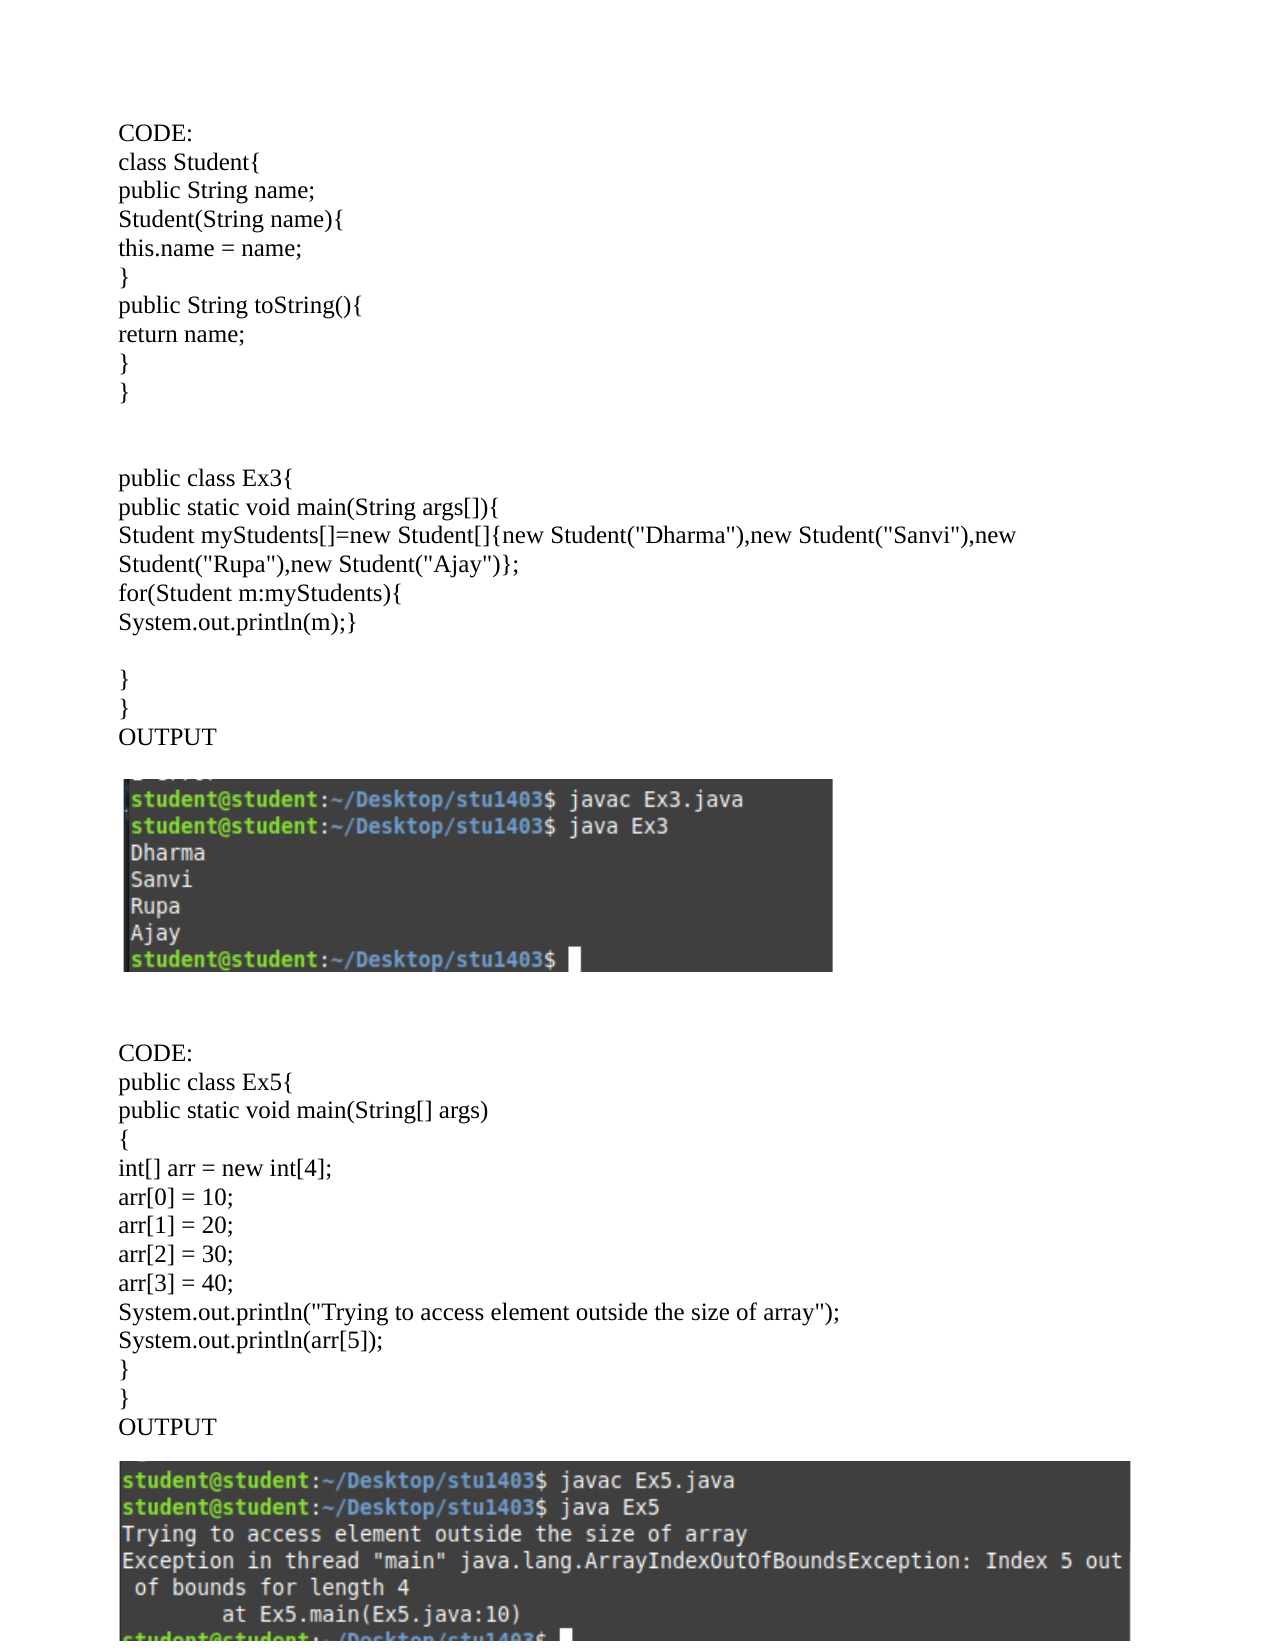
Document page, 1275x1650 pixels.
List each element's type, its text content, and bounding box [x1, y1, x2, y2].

text public class Ex3{ [118, 463, 1157, 492]
text for(Student m:myStudents){ [118, 578, 1157, 607]
text arr[2] = 30; [118, 1239, 1157, 1268]
text System.out.println(m);} [118, 607, 1157, 636]
text } [118, 1383, 1157, 1412]
text } [118, 693, 1157, 722]
text System.out.println(arr[5]); [118, 1326, 1157, 1354]
text System.out.println("Trying to access element outside the size of array"); [118, 1297, 1157, 1326]
text { [118, 1124, 1157, 1153]
text int[] arr = new int[4]; [118, 1153, 1157, 1182]
text public String name; [118, 176, 1157, 204]
picture [119, 1461, 1131, 1641]
text } [118, 262, 1157, 291]
text class Student{ [118, 147, 1157, 176]
text } [118, 377, 1157, 406]
text OUTPUT [118, 1412, 1157, 1441]
text CODE: [118, 1038, 1157, 1067]
text public static void main(String args[]){ [118, 492, 1157, 521]
text } [118, 1354, 1157, 1383]
text arr[1] = 20; [118, 1211, 1157, 1239]
text Student myStudents[]=new Student[]{new Student("Dharma"),new Student("Sanvi"),new Student("Rupa"),new Student("Ajay")}; [118, 521, 1157, 578]
text } [118, 664, 1157, 693]
picture [123, 779, 833, 972]
text return name; [118, 319, 1157, 348]
text arr[0] = 10; [118, 1182, 1157, 1211]
text arr[3] = 40; [118, 1268, 1157, 1297]
text CODE: [118, 118, 1157, 147]
text public String toString(){ [118, 291, 1157, 319]
text this.name = name; [118, 233, 1157, 262]
text public static void main(String[] args) [118, 1096, 1157, 1124]
text public class Ex5{ [118, 1067, 1157, 1096]
text OUTPUT [118, 722, 1157, 751]
text Student(String name){ [118, 204, 1157, 233]
text } [118, 348, 1157, 377]
